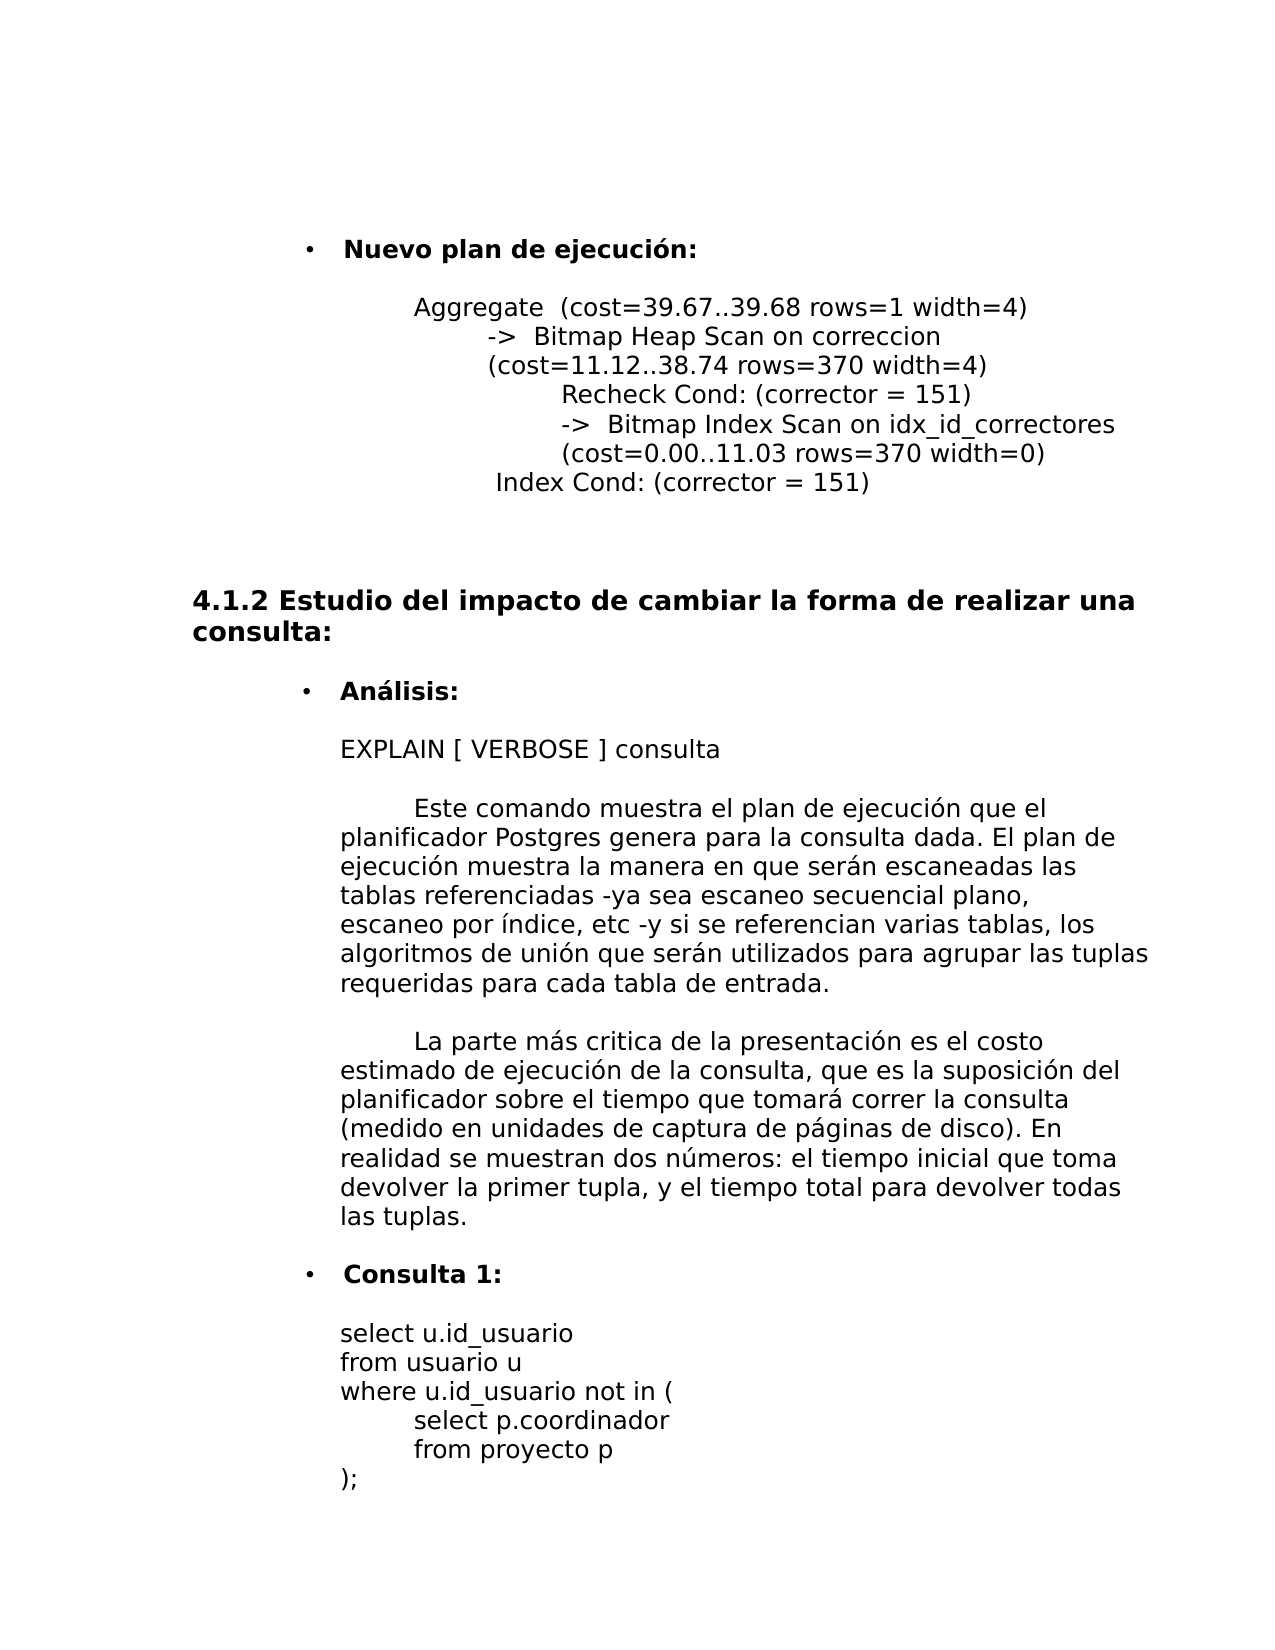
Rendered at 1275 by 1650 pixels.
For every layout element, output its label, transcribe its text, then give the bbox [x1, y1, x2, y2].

list Consulta 1: [306, 1260, 1157, 1289]
text from proyecto p [118, 1435, 1157, 1464]
text select u.id_usuario [118, 1319, 1157, 1348]
text La parte más critica de la presentación es el costo estimado de ejecución de la consulta, que es la suposición del planificador sobre el tiempo que tomará correr la consulta (medido en unidades de captura de páginas de disco). En realidad se muestran dos números: el tiempo inicial que toma devolver la primer tupla, y el tiempo total para devolver todas las tuplas. [118, 1027, 1157, 1231]
text select p.coordinador [118, 1406, 1157, 1435]
list Análisis: [302, 677, 1157, 706]
text EXPLAIN [ VERBOSE ] consulta [118, 735, 1157, 764]
text 4.1.2 Estudio del impacto de cambiar la forma de realizar una consulta: [118, 585, 1157, 648]
text from usuario u [118, 1348, 1157, 1377]
text Aggregate (cost=39.67..39.68 rows=1 width=4) [118, 293, 1157, 322]
text -> Bitmap Index Scan on idx_id_correctores (cost=0.00..11.03 rows=370 width=0) [118, 410, 1157, 468]
text Este comando muestra el plan de ejecución que el planificador Postgres genera para la consulta dada. El plan de ejecución muestra la manera en que serán escaneadas las tablas referenciadas -ya sea escaneo secuencial plano, escaneo por índice, etc -y si se referencian varias tablas, los algoritmos de unión que serán utilizados para agrupar las tuplas requeridas para cada tabla de entrada. [118, 794, 1157, 998]
list Nuevo plan de ejecución: [306, 235, 1157, 264]
text Recheck Cond: (corrector = 151) [118, 381, 1157, 410]
text ); [118, 1464, 1157, 1494]
text Index Cond: (corrector = 151) [118, 468, 1157, 497]
text where u.id_usuario not in ( [118, 1377, 1157, 1406]
text -> Bitmap Heap Scan on correccion (cost=11.12..38.74 rows=370 width=4) [118, 322, 1157, 381]
